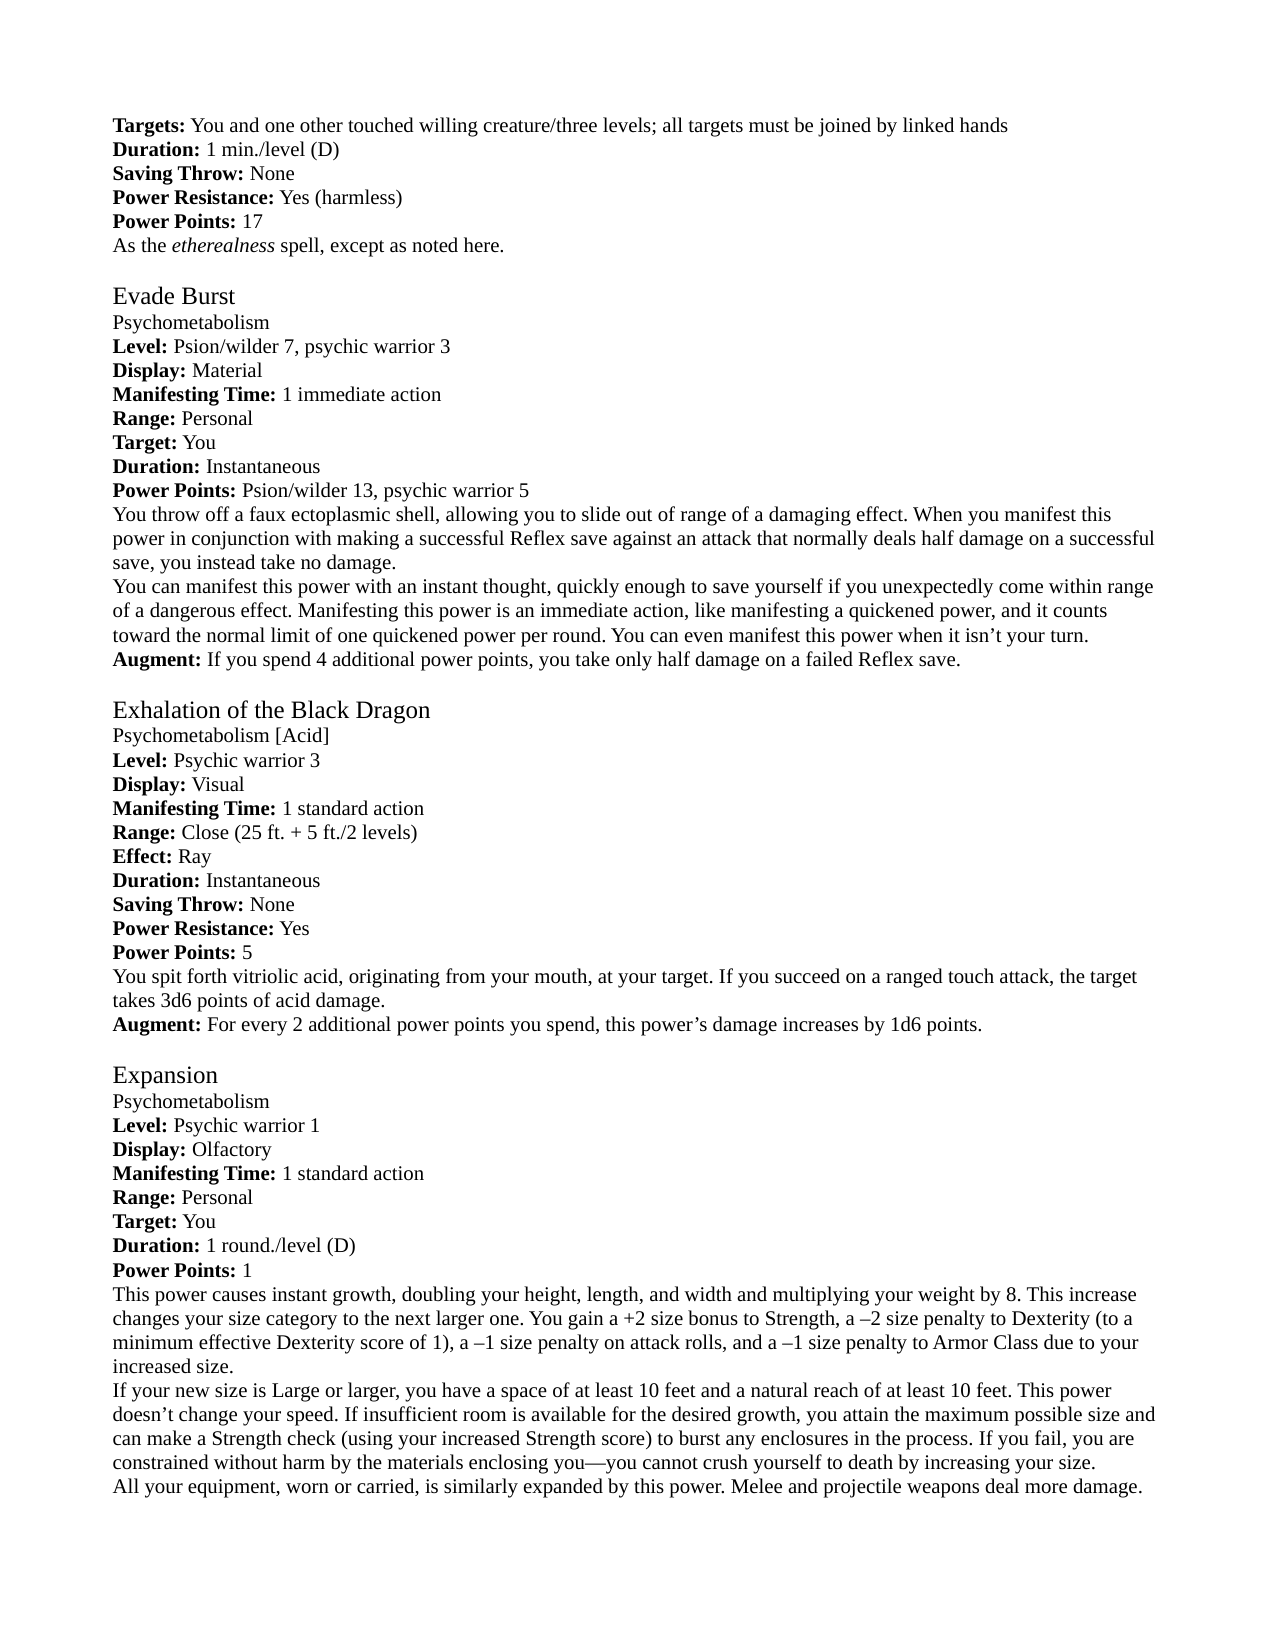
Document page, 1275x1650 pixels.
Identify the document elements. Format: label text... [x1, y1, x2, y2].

text Manifesting Time: 1 standard action [112, 796, 1162, 820]
text Effect: Ray [112, 844, 1162, 868]
text Target: You [112, 1209, 1162, 1233]
subtitle Exhalation of the Black Dragon [112, 695, 1162, 723]
text Psychometabolism [112, 310, 1162, 334]
text Power Points: 5 [112, 940, 1162, 964]
text Duration: 1 round./level (D) [112, 1233, 1162, 1257]
text Power Resistance: Yes [112, 916, 1162, 940]
text Saving Throw: None [112, 161, 1162, 185]
text Power Points: Psion/wilder 13, psychic warrior 5 [112, 478, 1162, 502]
text Target: You [112, 430, 1162, 454]
text Augment: For every 2 additional power points you spend, this power’s damage increases by 1d6 points. [112, 1012, 1162, 1036]
text You throw off a faux ectoplasmic shell, allowing you to slide out of range of a damaging effect. When you manifest this power in conjunction with making a successful Reflex save against an attack that normally deals half damage on a successful save, you instead take no damage. [112, 502, 1162, 574]
text Display: Visual [112, 772, 1162, 796]
text Targets: You and one other touched willing creature/three levels; all targets must be joined by linked hands [112, 112, 1162, 137]
text You can manifest this power with an instant thought, quickly enough to save yourself if you unexpectedly come within range of a dangerous effect. Manifesting this power is an immediate action, like manifesting a quickened power, and it counts toward the normal limit of one quickened power per round. You can even manifest this power when it isn’t your turn. [112, 574, 1162, 647]
text You spit forth vitriolic acid, originating from your mouth, at your target. If you succeed on a ranged touch attack, the target takes 3d6 points of acid damage. [112, 964, 1162, 1012]
text Power Points: 17 [112, 209, 1162, 233]
text Range: Personal [112, 406, 1162, 430]
text Power Resistance: Yes (harmless) [112, 185, 1162, 209]
text Range: Close (25 ft. + 5 ft./2 levels) [112, 820, 1162, 844]
text Saving Throw: None [112, 892, 1162, 916]
subtitle Evade Burst [112, 281, 1162, 310]
text Manifesting Time: 1 standard action [112, 1161, 1162, 1185]
text Level: Psychic warrior 3 [112, 747, 1162, 772]
text As the etherealness spell, except as noted here. [112, 233, 1162, 257]
text Power Points: 1 [112, 1257, 1162, 1282]
text Augment: If you spend 4 additional power points, you take only half damage on a failed Reflex save. [112, 647, 1162, 671]
text If your new size is Large or larger, you have a space of at least 10 feet and a natural reach of at least 10 feet. This power doesn’t change your speed. If insufficient room is available for the desired growth, you attain the maximum possible size and can make a Strength check (using your increased Strength score) to burst any enclosures in the process. If you fail, you are constrained without harm by the materials enclosing you—you cannot crush yourself to death by increasing your size. [112, 1378, 1162, 1474]
text Duration: 1 min./level (D) [112, 137, 1162, 161]
text Duration: Instantaneous [112, 454, 1162, 478]
text Display: Olfactory [112, 1137, 1162, 1161]
text Manifesting Time: 1 immediate action [112, 382, 1162, 406]
text All your equipment, worn or carried, is similarly expanded by this power. Melee and projectile weapons deal more damage. [112, 1474, 1162, 1498]
text Display: Material [112, 358, 1162, 382]
text Duration: Instantaneous [112, 868, 1162, 892]
text This power causes instant growth, doubling your height, length, and width and multiplying your weight by 8. This increase changes your size category to the next larger one. You gain a +2 size bonus to Strength, a –2 size penalty to Dexterity (to a minimum effective Dexterity score of 1), a –1 size penalty on attack rolls, and a –1 size penalty to Armor Class due to your increased size. [112, 1282, 1162, 1378]
subtitle Expansion [112, 1060, 1162, 1089]
text Range: Personal [112, 1185, 1162, 1209]
text Level: Psion/wilder 7, psychic warrior 3 [112, 334, 1162, 358]
text Psychometabolism [112, 1089, 1162, 1113]
text Psychometabolism [Acid] [112, 723, 1162, 747]
text Level: Psychic warrior 1 [112, 1113, 1162, 1137]
